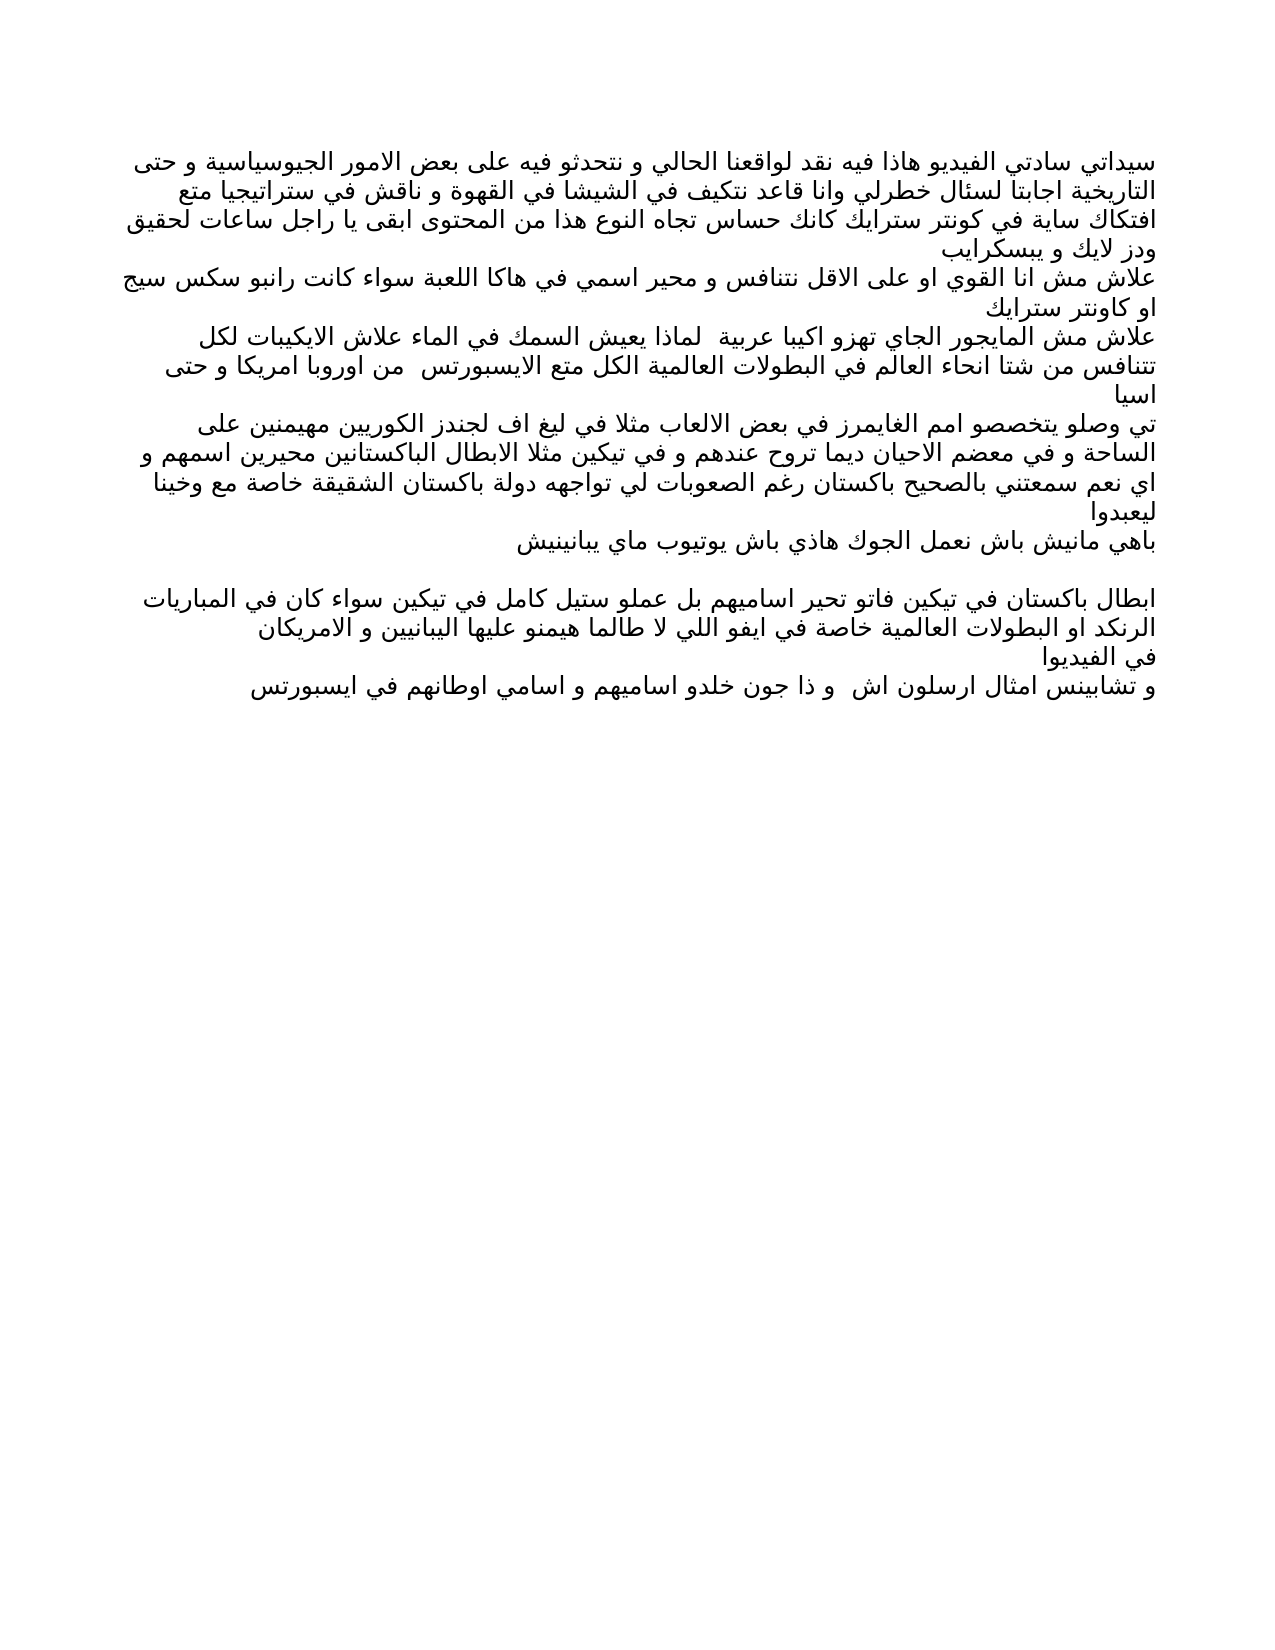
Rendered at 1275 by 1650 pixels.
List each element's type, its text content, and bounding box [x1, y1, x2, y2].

text تي وصلو يتخصصو امم الغايمرز في بعض الالعاب مثلا في ليغ اف لجندز الكوريين مهيمنين على الساحة و في معضم الاحيان ديما تروح عندهم و في تيكين مثلا الابطال الباكستانين محيرين اسمهم و اي نعم سمعتني بالصحيح باكستان رغم الصعوبات لي تواجهه دولة باكستان الشقيقة خاصة مع وخينا ليعبدوا [118, 409, 1157, 526]
text علاش مش المايجور الجاي تهزو اكيبا عربية لماذا يعيش السمك في الماء علاش الايكيبات لكل تتنافس من شتا انحاء العالم في البطولات العالمية الكل متع الايسبورتس من اوروبا امريكا و حتى اسيا [118, 322, 1157, 409]
text سيداتي سادتي الفيديو هاذا فيه نقد لواقعنا الحالي و نتحدثو فيه على بعض الامور الجيوسياسية و حتى التاريخية اجابتا لسئال خطرلي وانا قاعد نتكيف في الشيشا في القهوة و ناقش في ستراتيجيا متع افتكاك ساية في كونتر سترايك كانك حساس تجاه النوع هذا من المحتوى ابقى يا راجل ساعات لحقيق ودز لايك و يبسكرايب [118, 147, 1157, 263]
text في الفيديوا [118, 642, 1157, 671]
text علاش مش انا القوي او على الاقل نتنافس و محير اسمي في هاكا اللعبة سواء كانت رانبو سكس سيج او كاونتر سترايك [118, 263, 1157, 322]
text باهي مانيش باش نعمل الجوك هاذي باش يوتيوب ماي يبانينيش [118, 526, 1157, 555]
text و تشابينس امثال ارسلون اش و ذا جون خلدو اساميهم و اسامي اوطانهم في ايسبورتس [118, 671, 1157, 701]
text ابطال باكستان في تيكين فاتو تحير اساميهم بل عملو ستيل كامل في تيكين سواء كان في المباريات الرنكد او البطولات العالمية خاصة في ايفو اللي لا طالما هيمنو عليها اليبانيين و الامريكان [118, 584, 1157, 642]
